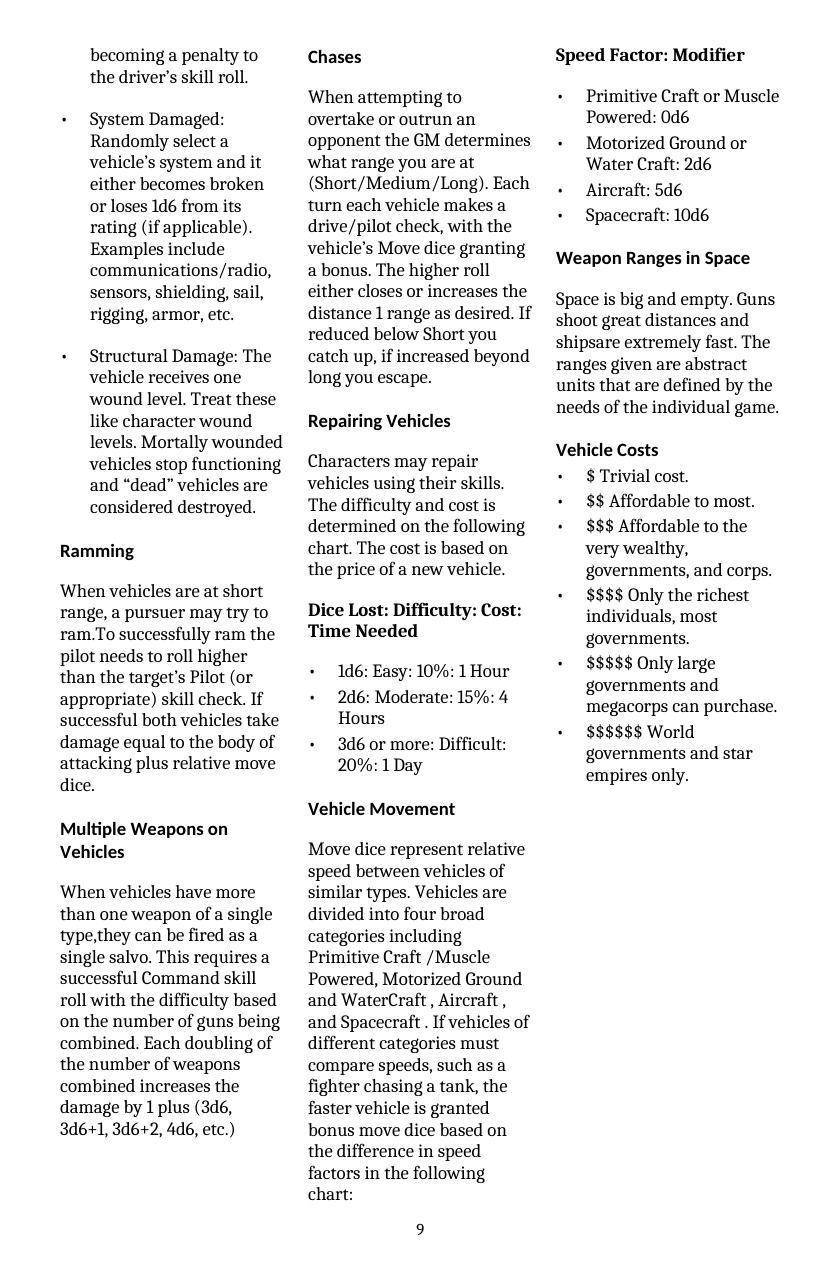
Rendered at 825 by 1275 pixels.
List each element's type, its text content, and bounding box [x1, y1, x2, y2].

list 3d6 or more: Difficult: 20%: 1 Day [308, 733, 532, 776]
text When vehicles are at short range, a pursuer may try to ram.To successfully ram the pilot needs to roll higher than the target’s Pilot (or appropriate) skill check. If successful both vehicles take damage equal to the body of attacking plus relative move dice. [60, 580, 284, 796]
text Speed Factor: Modifier [556, 45, 780, 67]
list 2d6: Moderate: 15%: 4 Hours [308, 686, 532, 729]
list $$$$$ Only large governments and megacorps can purchase. [556, 653, 780, 717]
list System Damaged: Randomly select a vehicle’s system and it either becomes broken or loses 1d6 from its rating (if applicable). Examples include communications/radio, sensors, shielding, sail, rigging, armor, etc. [60, 109, 284, 324]
list Spacecraft: 10d6 [556, 204, 780, 226]
list becoming a penalty to the driver’s skill roll. [60, 45, 284, 88]
text Move dice represent relative speed between vehicles of similar types. Vehicles are divided into four broad categories including Primitive Craft /Muscle Powered, Motorized Ground and WaterCraft , Aircraft , and Spacecraft . If vehicles of different categories must compare speeds, such as a fighter chasing a tank, the faster vehicle is granted bonus move dice based on the difference in speed factors in the following chart: [308, 839, 532, 1205]
list $ Trivial cost. [556, 465, 780, 487]
subtitle Ramming [60, 539, 284, 562]
text Characters may repair vehicles using their skills. The difficulty and cost is determined on the following chart. The cost is based on the price of a new vehicle. [308, 451, 532, 580]
text When attempting to overtake or outrun an opponent the GM determines what range you are at (Short/Medium/Long). Each turn each vehicle makes a drive/pilot check, with the vehicle’s Move dice granting a bonus. The higher roll either closes or increases the distance 1 range as desired. If reduced below Short you catch up, if increased beyond long you escape. [308, 87, 532, 388]
list Primitive Craft or Muscle Powered: 0d6 [556, 85, 780, 128]
subtitle Multiple Weapons on Vehicles [60, 817, 284, 863]
subtitle Weapon Ranges in Space [556, 247, 780, 270]
text Dice Lost: Difficulty: Cost: Time Needed [308, 599, 532, 642]
list $$ Affordable to most. [556, 491, 780, 512]
list $$$$$$ World governments and star empires only. [556, 721, 780, 786]
text Space is big and empty. Guns shoot great distances and shipsare extremely fast. The ranges given are abstract units that are defined by the needs of the individual game. [556, 288, 780, 418]
text When vehicles have more than one weapon of a single type,they can be fired as a single salvo. This requires a successful Command skill roll with the difficulty based on the number of guns being combined. Each doubling of the number of weapons combined increases the damage by 1 plus (3d6, 3d6+1, 3d6+2, 4d6, etc.) [60, 881, 284, 1140]
list $$$$ Only the richest individuals, most governments. [556, 584, 780, 649]
list Structural Damage: The vehicle receives one wound level. Treat these like character wound levels. Mortally wounded vehicles stop functioning and “dead” vehicles are considered destroyed. [60, 345, 284, 518]
subtitle Chases [308, 45, 532, 68]
subtitle Vehicle Movement [308, 797, 532, 820]
list Aircraft: 5d6 [556, 179, 780, 201]
subtitle Repairing Vehicles [308, 409, 532, 432]
subtitle Vehicle Costs [556, 439, 780, 462]
list 1d6: Easy: 10%: 1 Hour [308, 661, 532, 683]
list $$$ Affordable to the very wealthy, governments, and corps. [556, 516, 780, 581]
list Motorized Ground or Water Craft: 2d6 [556, 132, 780, 175]
